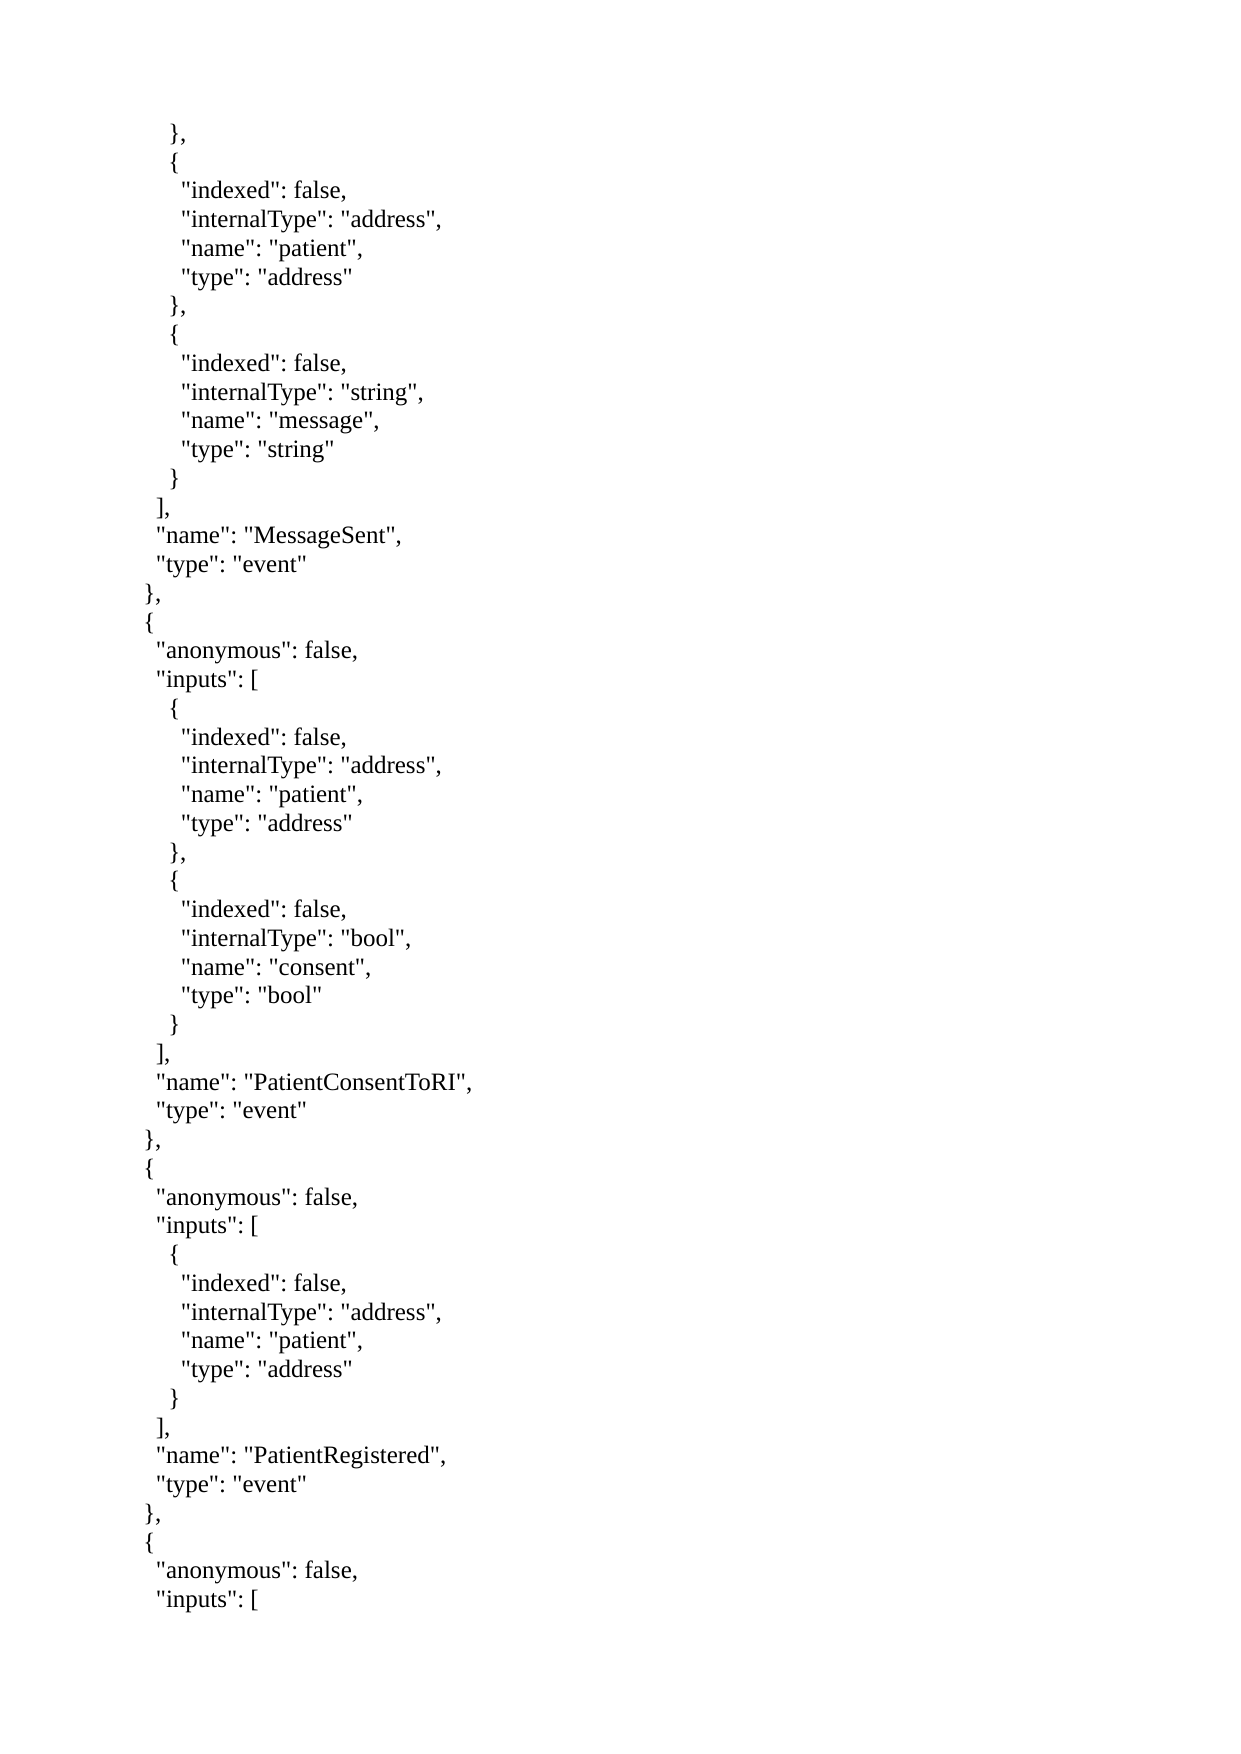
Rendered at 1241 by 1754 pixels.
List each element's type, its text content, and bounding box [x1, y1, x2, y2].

text "name": "PatientConsentToRI", [118, 1067, 1122, 1096]
text "type": "event" [118, 1469, 1122, 1498]
text "type": "address" [118, 1354, 1122, 1383]
text "indexed": false, [118, 348, 1122, 377]
text "indexed": false, [118, 894, 1122, 923]
text "internalType": "address", [118, 751, 1122, 779]
text "anonymous": false, [118, 636, 1122, 664]
text "internalType": "string", [118, 377, 1122, 406]
text "type": "event" [118, 1096, 1122, 1124]
text } [118, 1383, 1122, 1412]
text "inputs": [ [118, 664, 1122, 693]
text "inputs": [ [118, 1211, 1122, 1239]
text }, [118, 837, 1122, 866]
text "anonymous": false, [118, 1182, 1122, 1211]
text { [118, 319, 1122, 348]
text { [118, 693, 1122, 722]
text "anonymous": false, [118, 1556, 1122, 1584]
text } [118, 463, 1122, 492]
text }, [118, 118, 1122, 147]
text { [118, 147, 1122, 176]
text { [118, 607, 1122, 636]
text }, [118, 578, 1122, 607]
text ], [118, 1038, 1122, 1067]
text "type": "event" [118, 549, 1122, 578]
text "name": "PatientRegistered", [118, 1441, 1122, 1469]
text "type": "string" [118, 434, 1122, 463]
text "indexed": false, [118, 722, 1122, 751]
text { [118, 866, 1122, 894]
text } [118, 1009, 1122, 1038]
text "internalType": "address", [118, 1297, 1122, 1326]
text { [118, 1153, 1122, 1182]
text { [118, 1527, 1122, 1556]
text "name": "patient", [118, 779, 1122, 808]
text "indexed": false, [118, 176, 1122, 204]
text "type": "bool" [118, 981, 1122, 1009]
text }, [118, 1498, 1122, 1527]
text "name": "consent", [118, 952, 1122, 981]
text "internalType": "address", [118, 204, 1122, 233]
text "name": "patient", [118, 233, 1122, 262]
text }, [118, 1124, 1122, 1153]
text "type": "address" [118, 262, 1122, 291]
text "name": "message", [118, 406, 1122, 434]
text "name": "patient", [118, 1326, 1122, 1354]
text "name": "MessageSent", [118, 521, 1122, 549]
text { [118, 1239, 1122, 1268]
text "internalType": "bool", [118, 923, 1122, 952]
text "type": "address" [118, 808, 1122, 837]
text "inputs": [ [118, 1584, 1122, 1613]
text ], [118, 1412, 1122, 1441]
text "indexed": false, [118, 1268, 1122, 1297]
text }, [118, 291, 1122, 319]
text ], [118, 492, 1122, 521]
